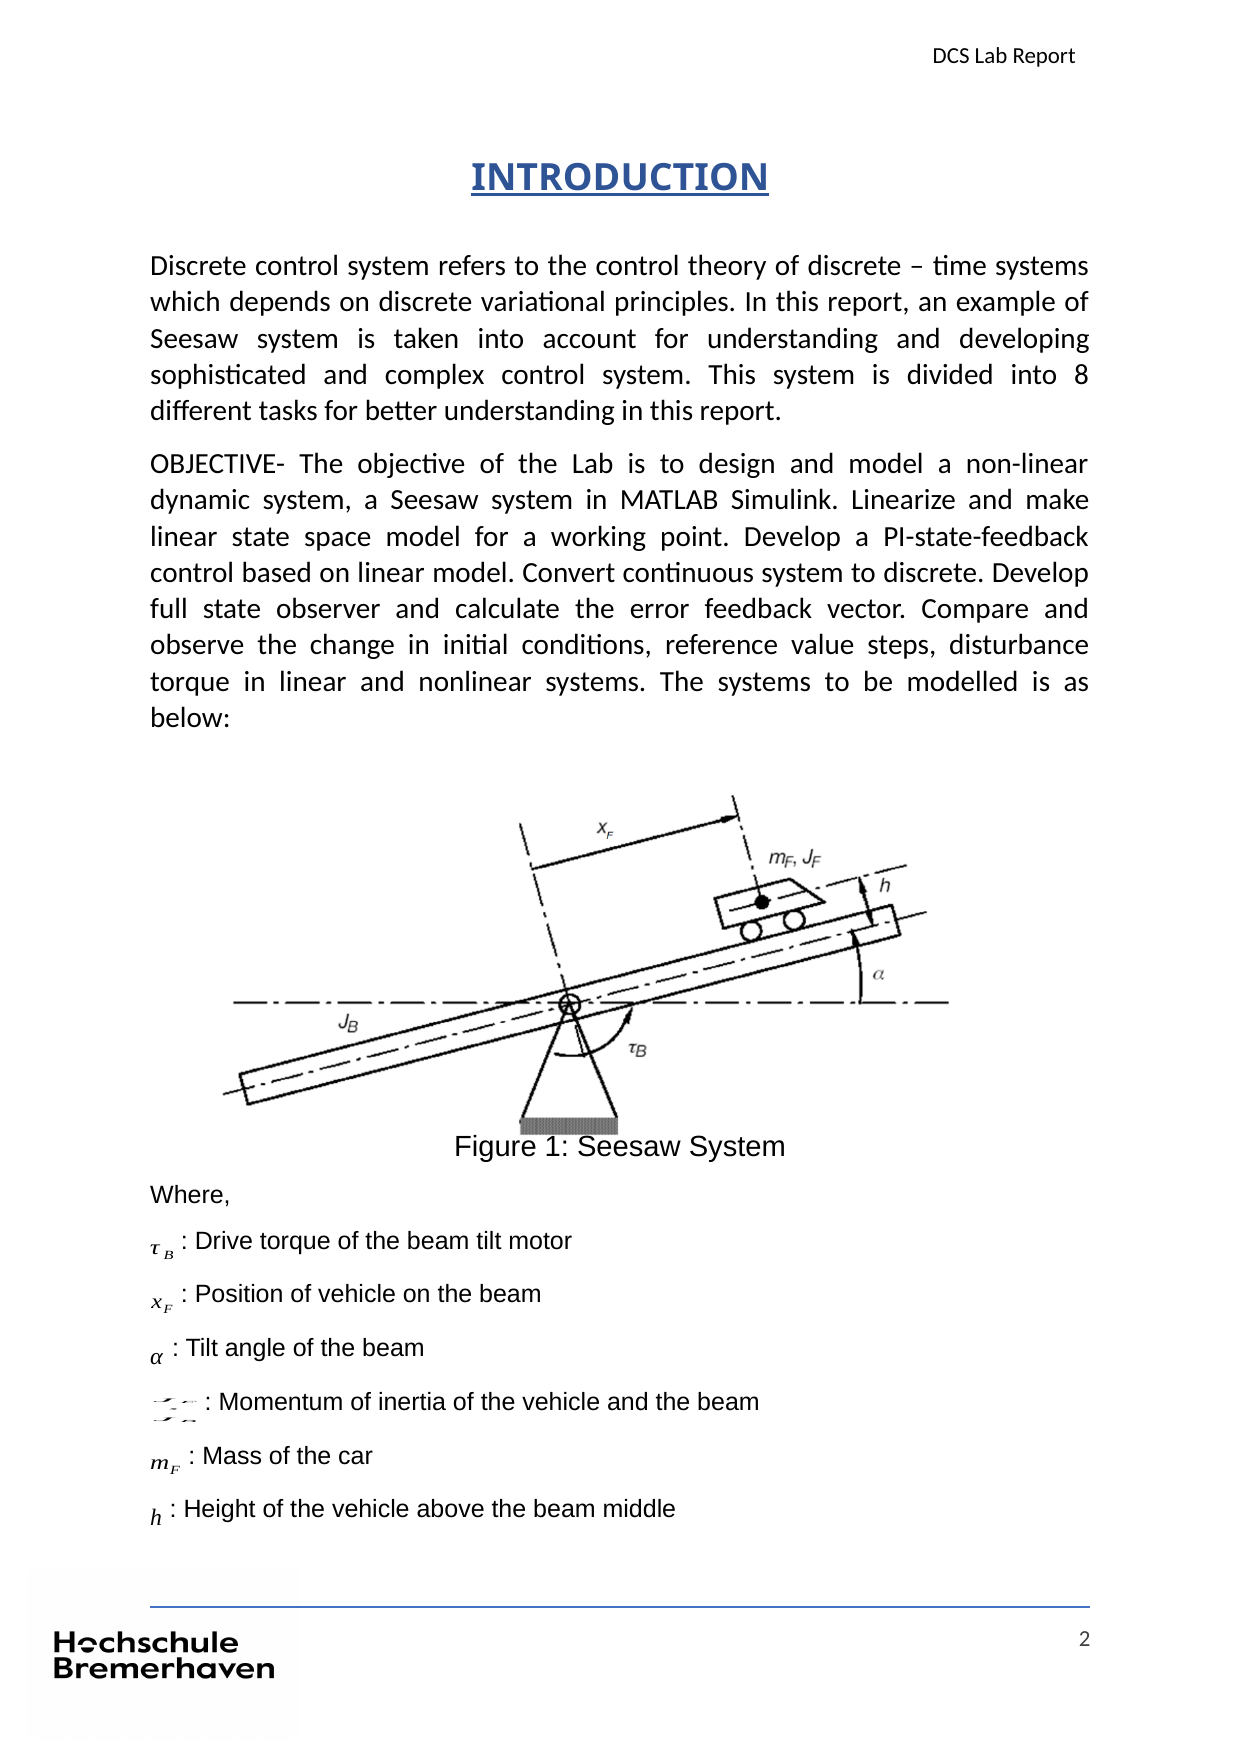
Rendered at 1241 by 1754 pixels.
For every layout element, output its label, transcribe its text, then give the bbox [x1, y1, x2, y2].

text OBJECTIVE- The objective of the Lab is to design and model a non-linear dynamic system, a Seesaw system in MATLAB Simulink. Linearize and make linear state space model for a working point. Develop a PI-state-feedback control based on linear model. Convert continuous system to discrete. Develop full state observer and calculate the error feedback vector. Compare and observe the change in initial conditions, reference value steps, disturbance torque in linear and nonlinear systems. The systems to be modelled is as below: [150, 445, 1090, 734]
text : Mass of the car [150, 1441, 1090, 1477]
text Where, [150, 1180, 1090, 1208]
text : Tilt angle of the beam [150, 1333, 1090, 1370]
subtitle INTRODUCTION [150, 150, 1090, 201]
text : Position of vehicle on the beam [150, 1279, 1090, 1316]
text Discrete control system refers to the control theory of discrete – time systems which depends on discrete variational principles. In this report, an example of Seesaw system is taken into account for understanding and developing sophisticated and complex control system. This system is divided into 8 different tasks for better understanding in this report. [150, 247, 1090, 428]
text Figure 1: Seesaw System [150, 1129, 1090, 1162]
text : Drive torque of the beam tilt motor [150, 1226, 1090, 1262]
text : Height of the vehicle above the beam middle [150, 1494, 1090, 1531]
text : Momentum of inertia of the vehicle and the beam [150, 1387, 1090, 1423]
